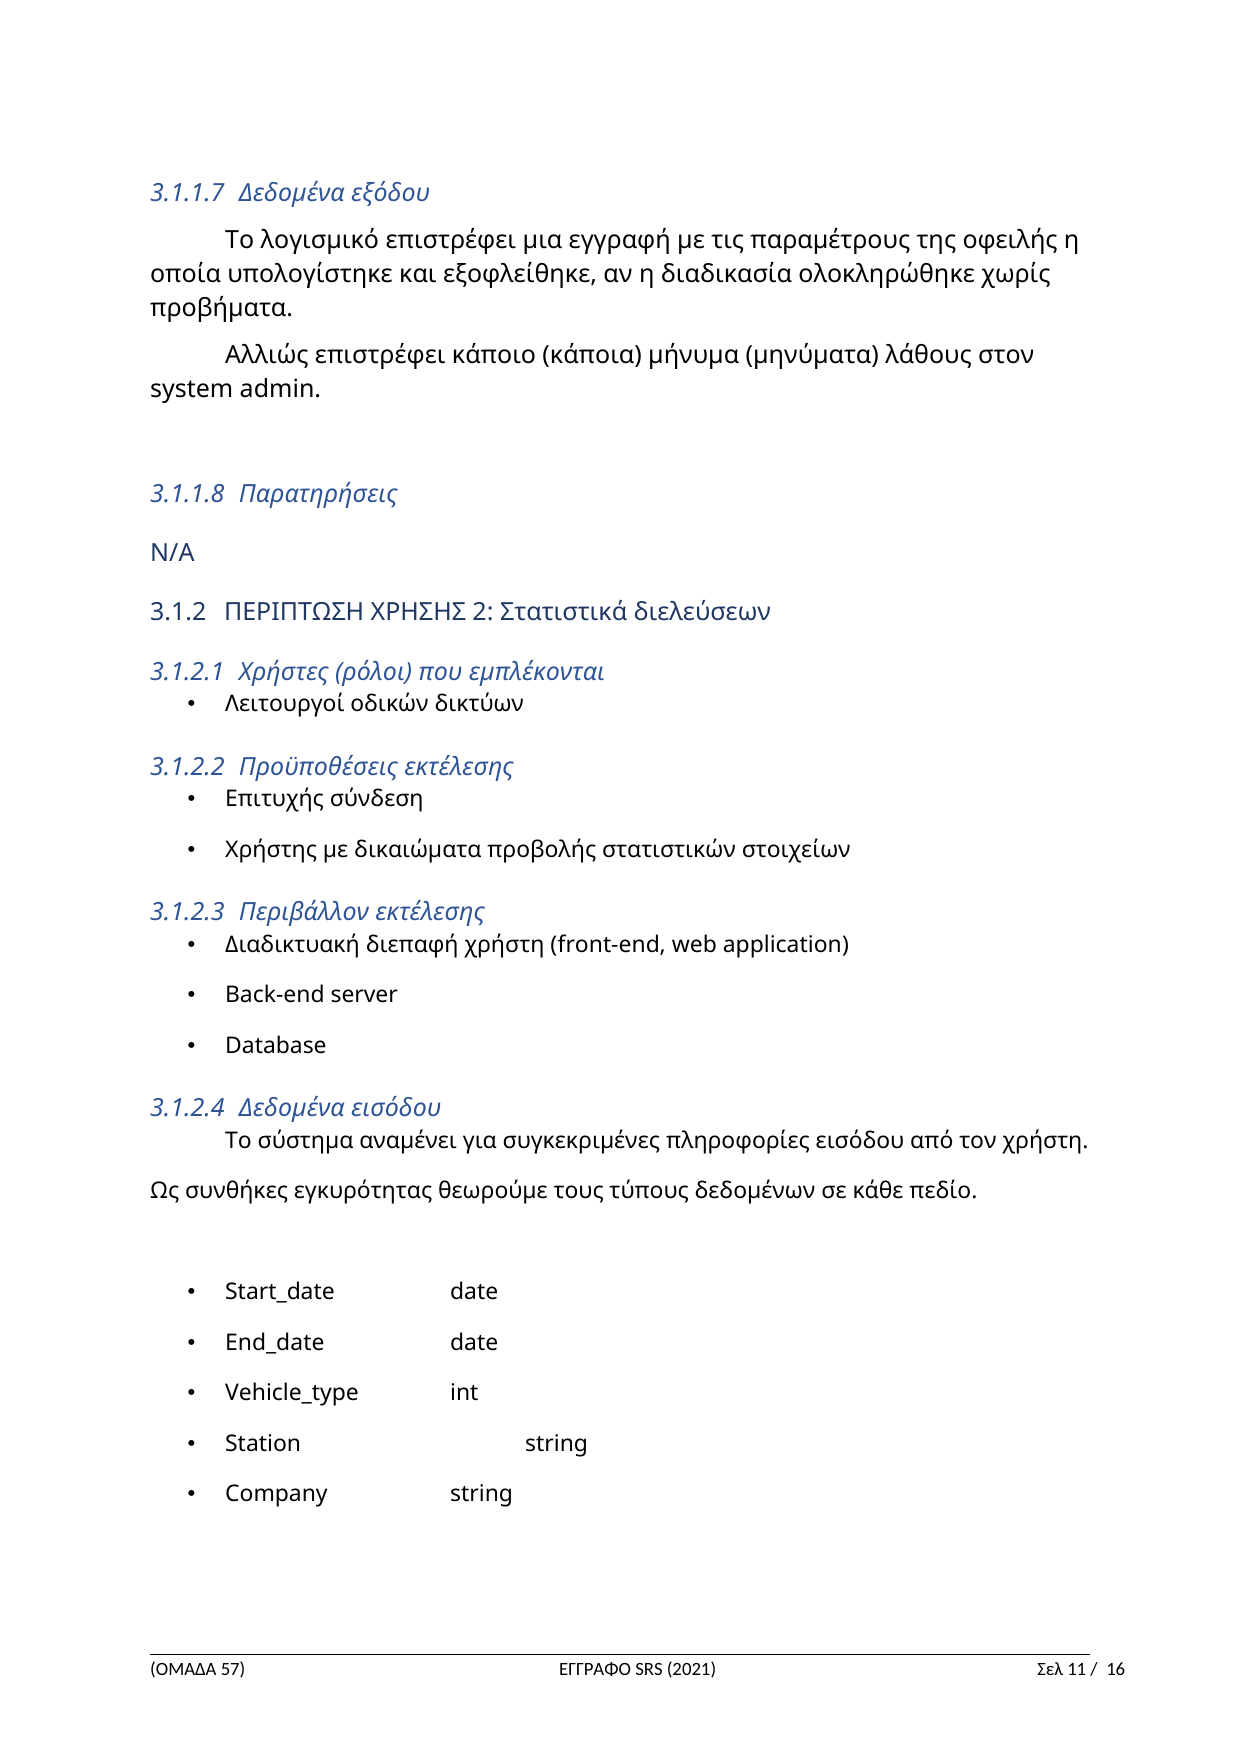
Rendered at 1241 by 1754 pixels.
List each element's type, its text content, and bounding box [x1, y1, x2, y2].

list Company string [187, 1477, 1090, 1509]
list Back-end server [187, 978, 1090, 1009]
text Το σύστημα αναμένει για συγκεκριμένες πληροφορίες εισόδου από τον χρήστη. [150, 1124, 1090, 1155]
subtitle 3.1.2.1 Χρήστες (ρόλοι) που εμπλέκονται [150, 653, 1090, 687]
subtitle 3.1.1.7 Δεδομένα εξόδου [150, 175, 1090, 209]
text Ως συνθήκες εγκυρότητας θεωρούμε τους τύπους δεδομένων σε κάθε πεδίο. [150, 1174, 1090, 1206]
list Λειτουργοί οδικών δικτύων [187, 687, 1090, 718]
list End_date date [187, 1326, 1090, 1357]
subtitle 3.1.2.4 Δεδομένα εισόδου [150, 1090, 1090, 1124]
subtitle 3.1.2.2 Προϋποθέσεις εκτέλεσης [150, 748, 1090, 782]
list Start_date date [187, 1275, 1090, 1307]
list Διαδικτυακή διεπαφή χρήστη (front-end, web application) [187, 928, 1090, 959]
subtitle 3.1.1.8 Παρατηρήσεις [150, 476, 1090, 510]
subtitle N/A [150, 535, 1090, 569]
text Αλλιώς επιστρέφει κάποιο (κάποια) μήνυμα (μηνύματα) λάθους στον system admin. [150, 336, 1090, 404]
list Database [187, 1029, 1090, 1060]
subtitle 3.1.2 ΠΕΡΙΠΤΩΣΗ ΧΡΗΣΗΣ 2: Στατιστικά διελεύσεων [150, 594, 1090, 628]
subtitle 3.1.2.3 Περιβάλλον εκτέλεσης [150, 894, 1090, 928]
list Vehicle_type int [187, 1376, 1090, 1408]
list Επιτυχής σύνδεση [187, 782, 1090, 813]
text Το λογισμικό επιστρέφει μια εγγραφή με τις παραμέτρους της οφειλής η οποία υπολογίστηκε και εξοφλείθηκε, αν η διαδικασία ολοκληρώθηκε χωρίς προβήματα. [150, 222, 1090, 324]
list Station string [187, 1427, 1090, 1458]
list Χρήστης με δικαιώματα προβολής στατιστικών στοιχείων [187, 833, 1090, 864]
